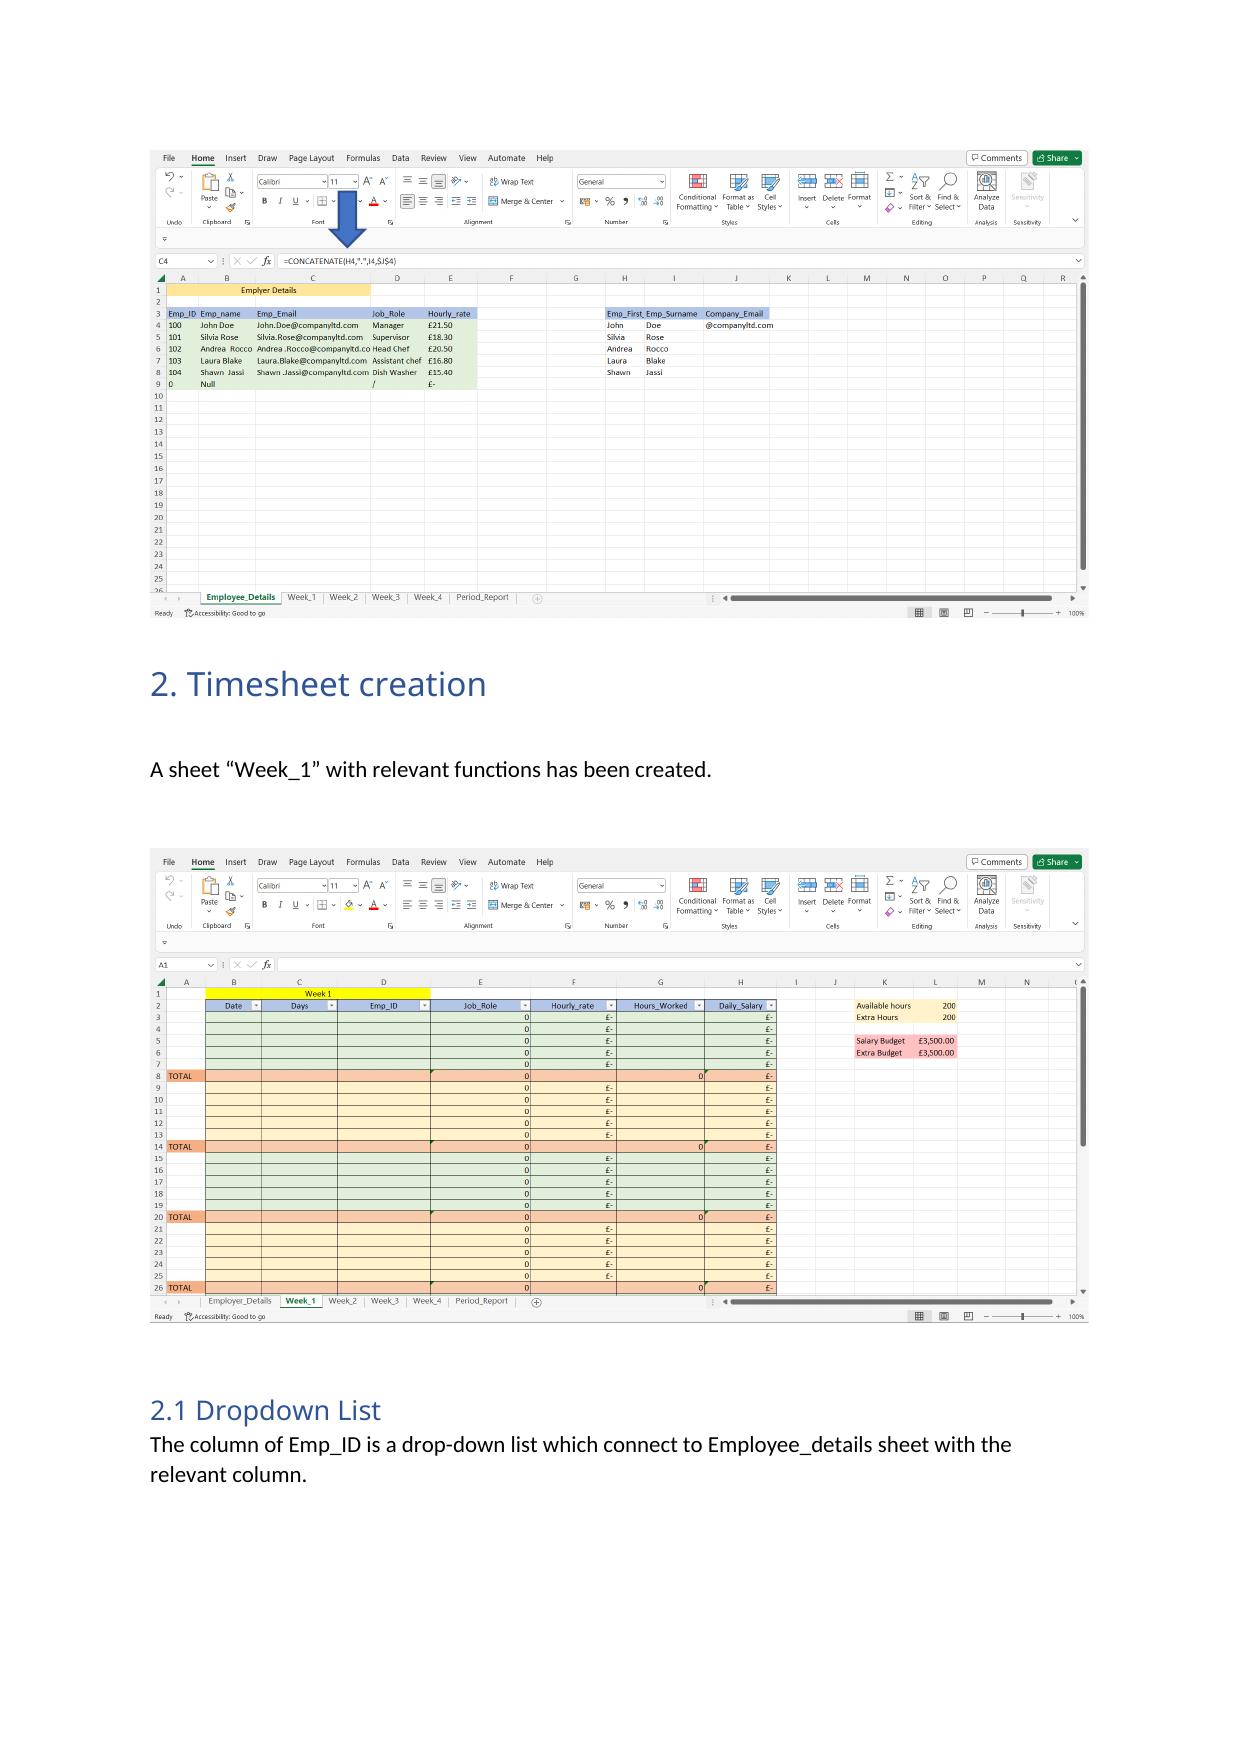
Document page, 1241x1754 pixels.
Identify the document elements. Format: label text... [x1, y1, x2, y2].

subtitle 2.1 Dropdown List [150, 1391, 1090, 1428]
subtitle 2. Timesheet creation [150, 661, 1090, 706]
text The column of Emp_ID is a drop-down list which connect to Employee_details sheet with the relevant column. [150, 1430, 1090, 1488]
text A sheet “Week_1” with relevant functions has been created. [150, 756, 1090, 783]
